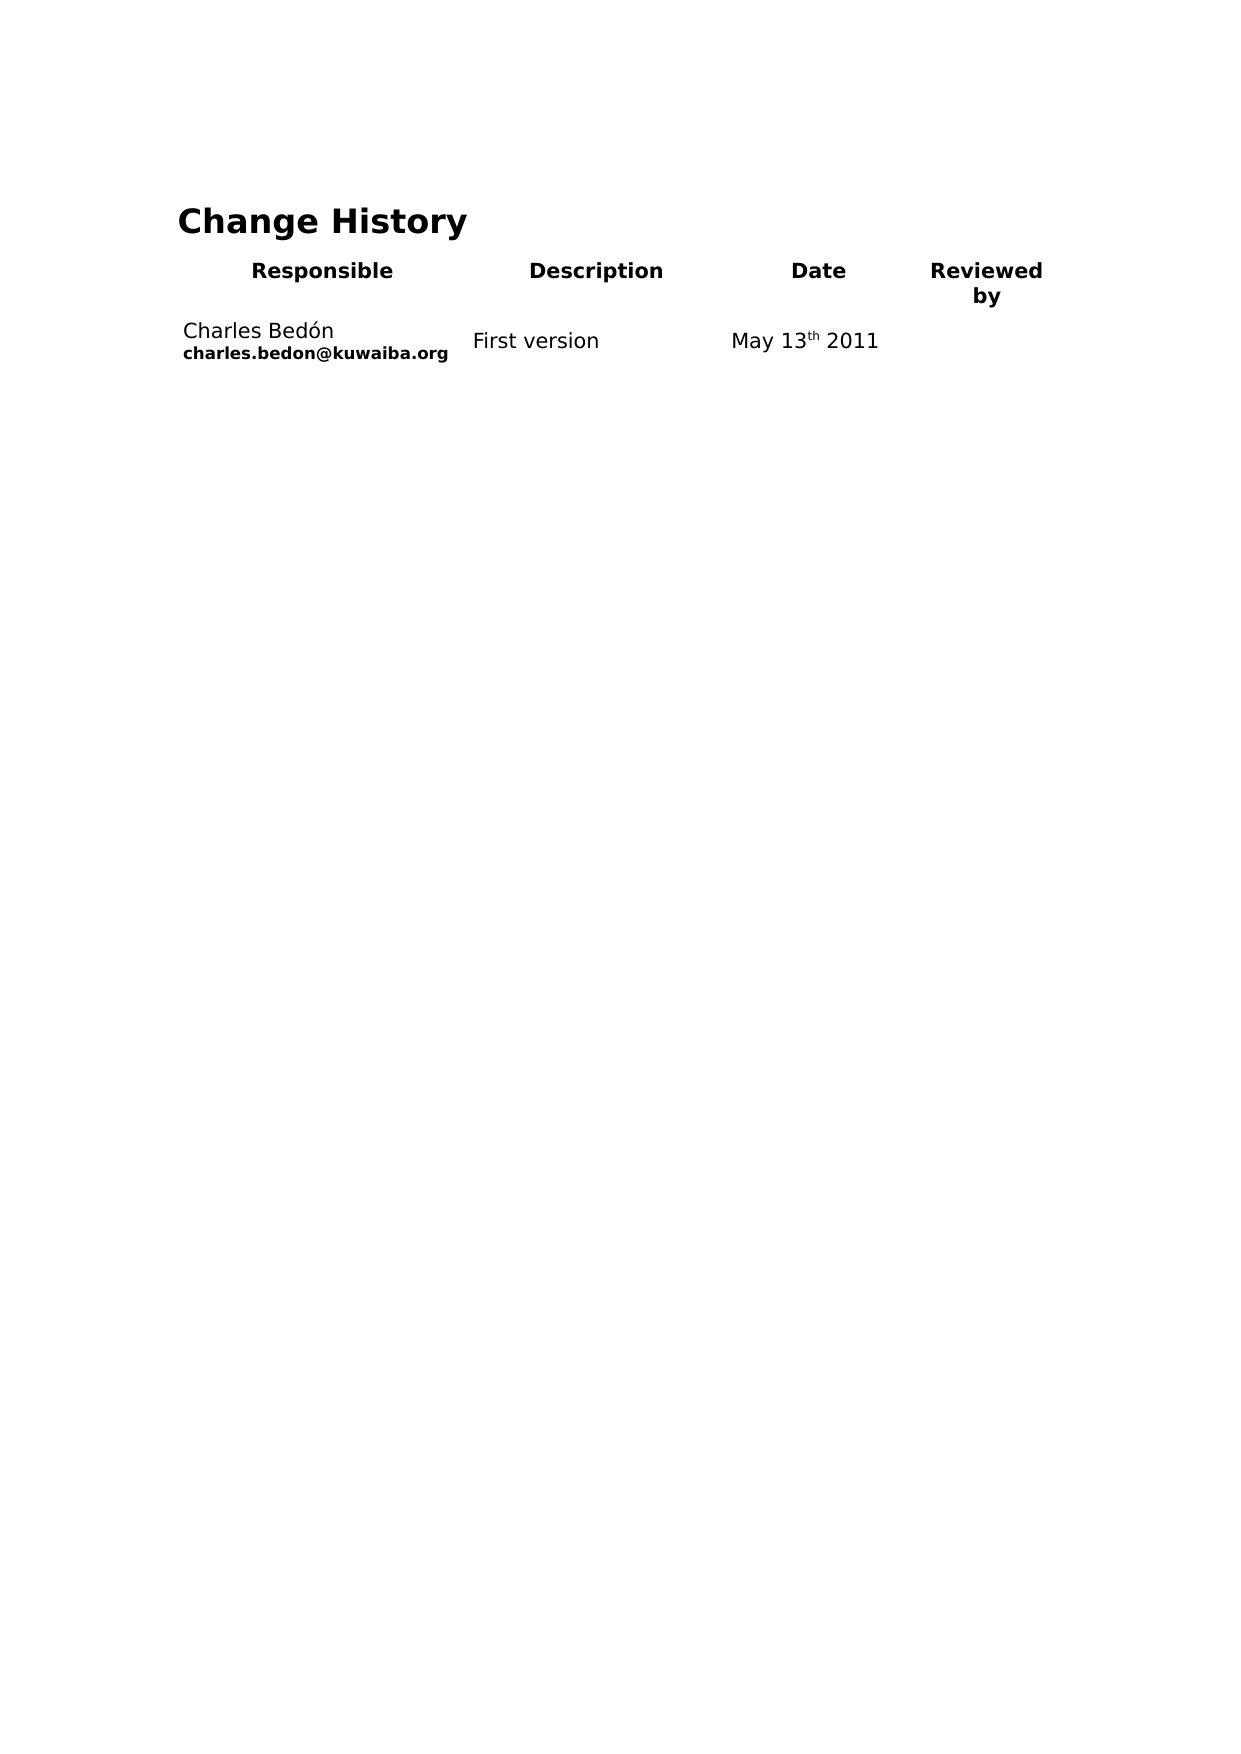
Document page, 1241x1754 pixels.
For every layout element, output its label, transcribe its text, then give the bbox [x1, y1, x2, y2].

table_cell First version [467, 314, 725, 369]
table_cell Charles Bedón charles.bedon@kuwaiba.org [177, 314, 467, 369]
table_header Responsible [177, 254, 467, 314]
table_header Reviewed by [912, 254, 1062, 314]
table_header Date [725, 254, 912, 314]
table_header Description [467, 254, 725, 314]
table_cell [912, 314, 1062, 369]
table_cell May 13th 2011 [725, 314, 912, 369]
subtitle Change History [177, 202, 1063, 241]
